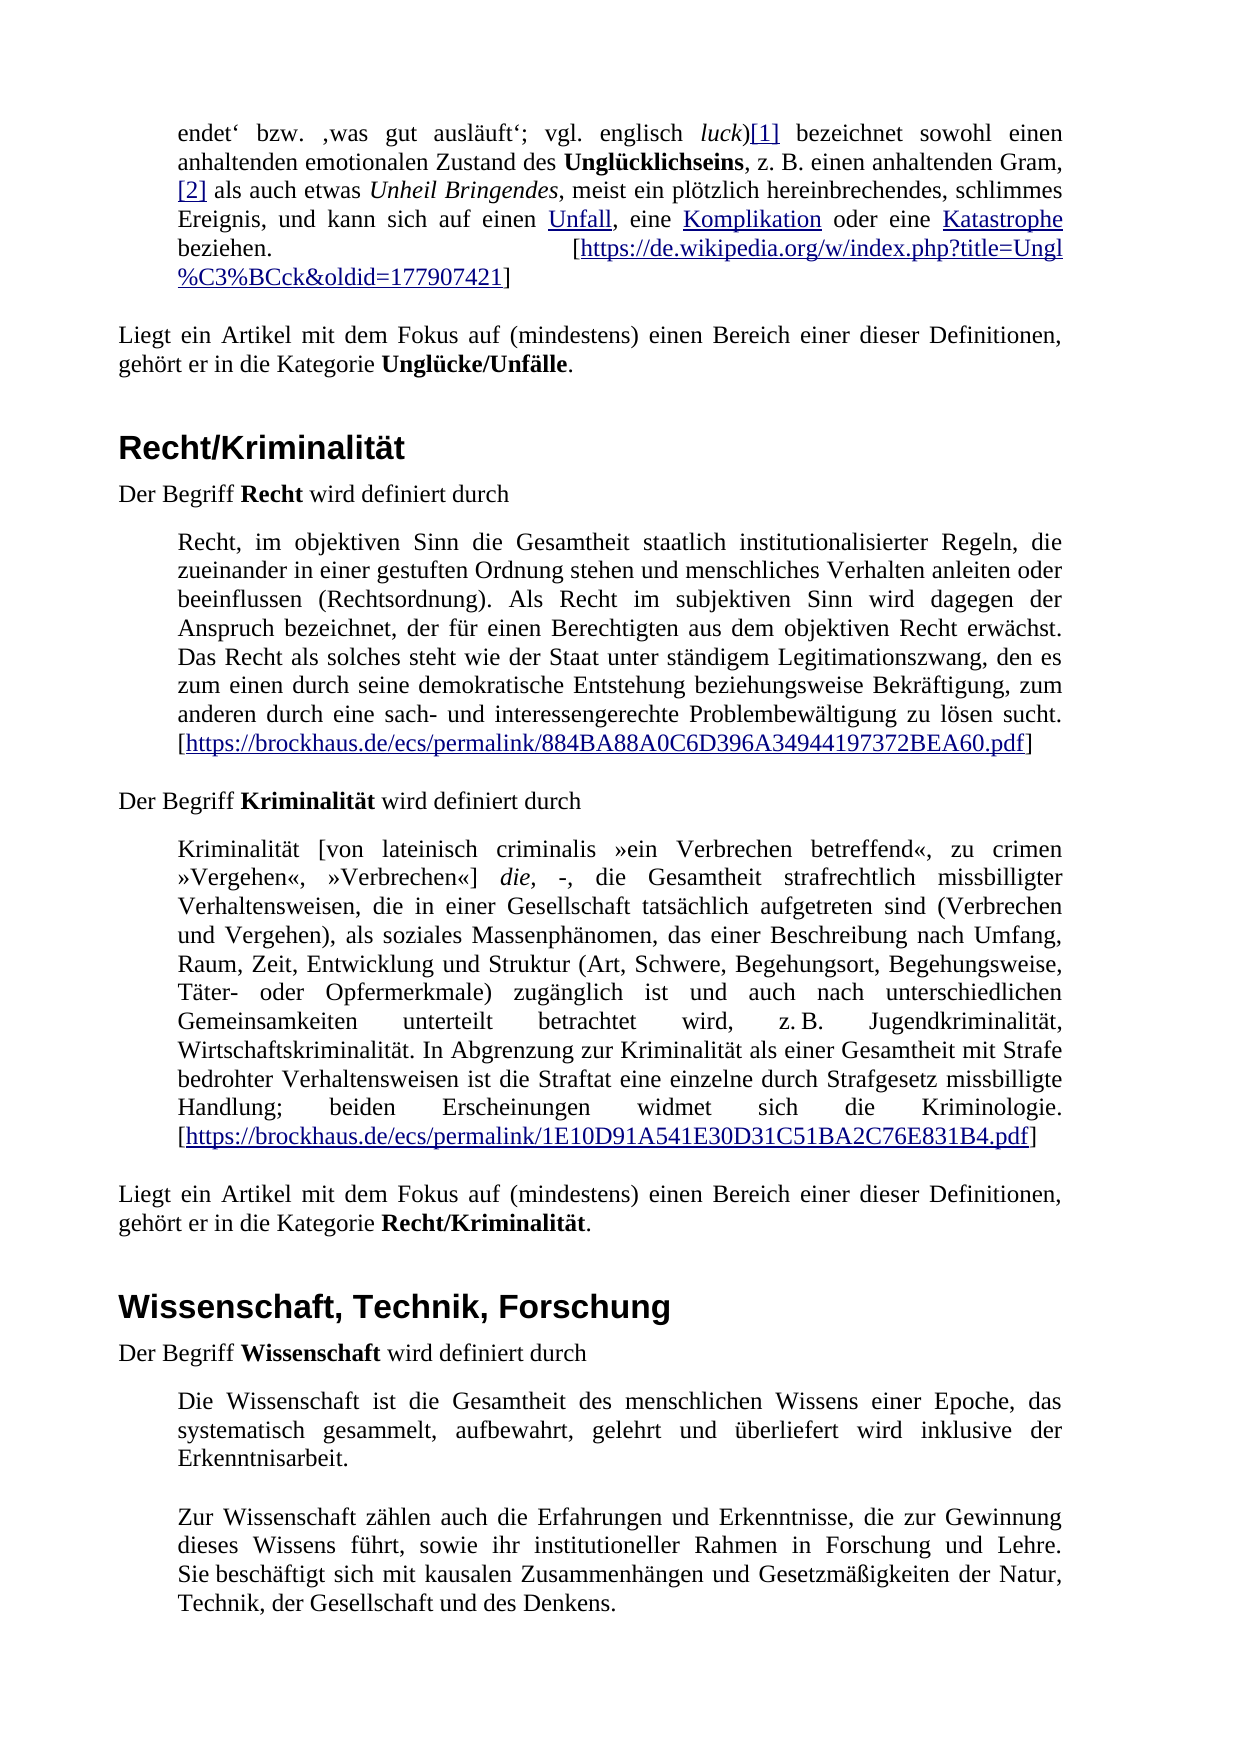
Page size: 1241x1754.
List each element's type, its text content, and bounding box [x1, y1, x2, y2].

text Die Wissenschaft ist die Gesamtheit des menschlichen Wissens einer Epoche, das systematisch gesammelt, aufbewahrt, gelehrt und überliefert wird inklusive der Erkenntnisarbeit. [177, 1386, 1063, 1472]
subtitle Wissenschaft, Technik, Forschung [118, 1287, 1122, 1326]
text Der Begriff Kriminalität wird definiert durch [118, 786, 1122, 815]
text Liegt ein Artikel mit dem Fokus auf (mindestens) einen Bereich einer dieser Definitionen, gehört er in die Kategorie Unglücke/Unfälle. [118, 320, 1063, 378]
text Recht, im objektiven Sinn die Gesamtheit staatlich institutionalisierter Regeln, die zueinander in einer gestuften Ordnung stehen und menschliches Verhalten anleiten oder beeinflussen (Rechtsordnung). Als Recht im subjektiven Sinn wird dagegen der Anspruch bezeichnet, der für einen Berechtigten aus dem objektiven Recht erwächst. Das Recht als solches steht wie der Staat unter ständigem Legitimationszwang, den es zum einen durch seine demokratische Entstehung beziehungsweise Bekräftigung, zum anderen durch eine sach- und interessengerechte Problembewältigung zu lösen sucht. [https://brockhaus.de/ecs/permalink/884BA88A0C6D396A34944197372BEA60.pdf] [177, 527, 1063, 757]
text endet‘ bzw. ‚was gut ausläuft‘; vgl. englisch luck)[1] bezeichnet sowohl einen anhaltenden emotionalen Zustand des Unglücklichseins, z. B. einen anhaltenden Gram,[2] als auch etwas Unheil Bringendes, meist ein plötzlich hereinbrechendes, schlimmes Ereignis, und kann sich auf einen Unfall, eine Komplikation oder eine Katastrophe beziehen. [https://de.wikipedia.org/w/index.php?title=Ungl%C3%BCck&oldid=177907421] [177, 118, 1063, 291]
text Der Begriff Wissenschaft wird definiert durch [118, 1338, 1122, 1367]
text Kriminalität [von lateinisch criminalis »ein Verbrechen betreffend«, zu crimen »Vergehen«, »Verbrechen«] die, -, die Gesamtheit strafrechtlich missbilligter Verhaltensweisen, die in einer Gesellschaft tatsächlich aufgetreten sind (Verbrechen und Vergehen), als soziales Massenphänomen, das einer Beschreibung nach Umfang, Raum, Zeit, Entwicklung und Struktur (Art, Schwere, Begehungsort, Begehungsweise, Täter- oder Opfermerkmale) zugänglich ist und auch nach unterschiedlichen Gemeinsamkeiten unterteilt betrachtet wird, z. B. Jugendkriminalität, Wirtschaftskriminalität. In Abgrenzung zur Kriminalität als einer Gesamtheit mit Strafe bedrohter Verhaltensweisen ist die Straftat eine einzelne durch Strafgesetz missbilligte Handlung; beiden Erscheinungen widmet sich die Kriminologie. [https://brockhaus.de/ecs/permalink/1E10D91A541E30D31C51BA2C76E831B4.pdf] [177, 834, 1063, 1150]
text Der Begriff Recht wird definiert durch [118, 479, 1122, 508]
text Liegt ein Artikel mit dem Fokus auf (mindestens) einen Bereich einer dieser Definitionen, gehört er in die Kategorie Recht/Kriminalität. [118, 1179, 1063, 1237]
subtitle Recht/Kriminalität [118, 428, 1122, 467]
text Zur Wissenschaft zählen auch die Erfahrungen und Erkenntnisse, die zur Gewinnung dieses Wissens führt, sowie ihr institutioneller Rahmen in Forschung und Lehre. Sie beschäftigt sich mit kausalen Zusammenhängen und Gesetzmäßigkeiten der Natur, Technik, der Gesellschaft und des Denkens. [177, 1502, 1063, 1617]
